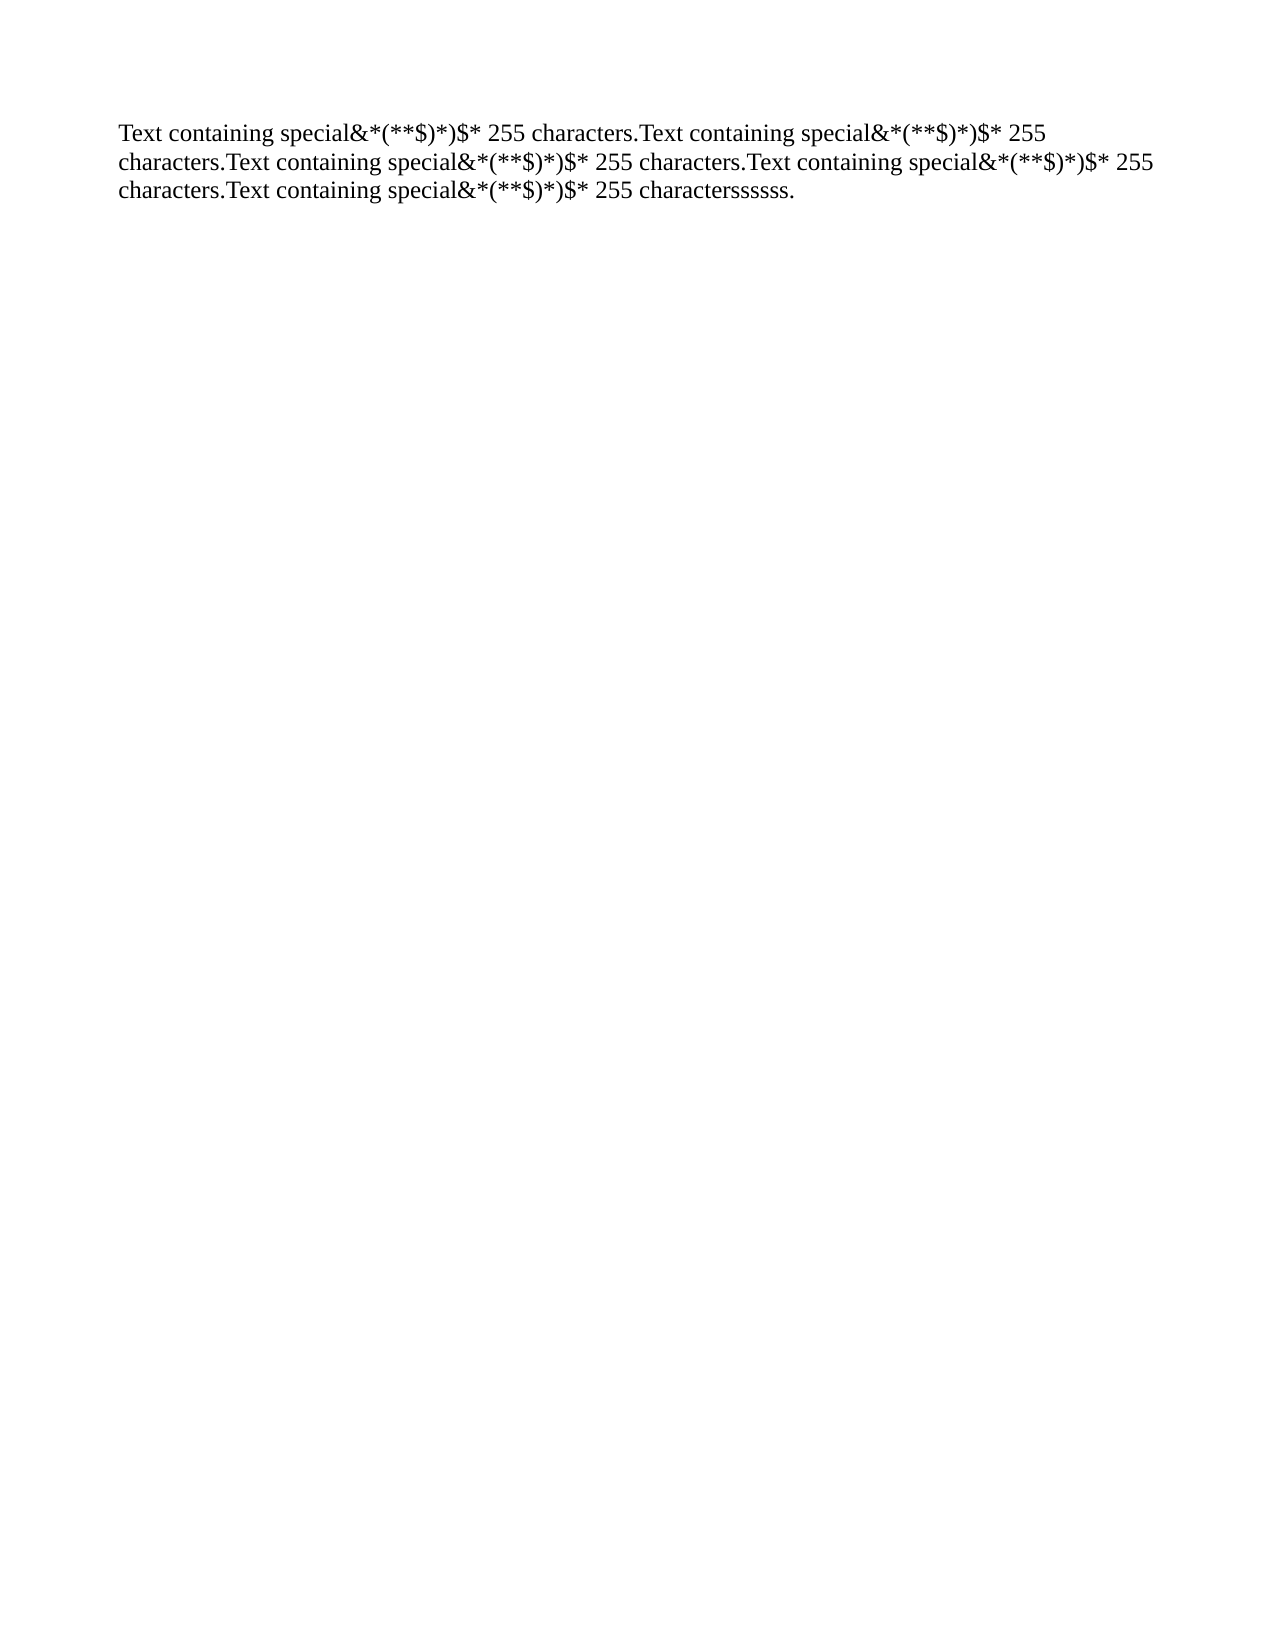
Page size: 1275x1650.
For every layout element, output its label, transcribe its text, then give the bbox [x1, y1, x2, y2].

text Text containing special&*(**$)*)$* 255 characters.Text containing special&*(**$)*)$* 255 characters.Text containing special&*(**$)*)$* 255 characters.Text containing special&*(**$)*)$* 255 characters.Text containing special&*(**$)*)$* 255 characterssssss. [118, 118, 1157, 204]
